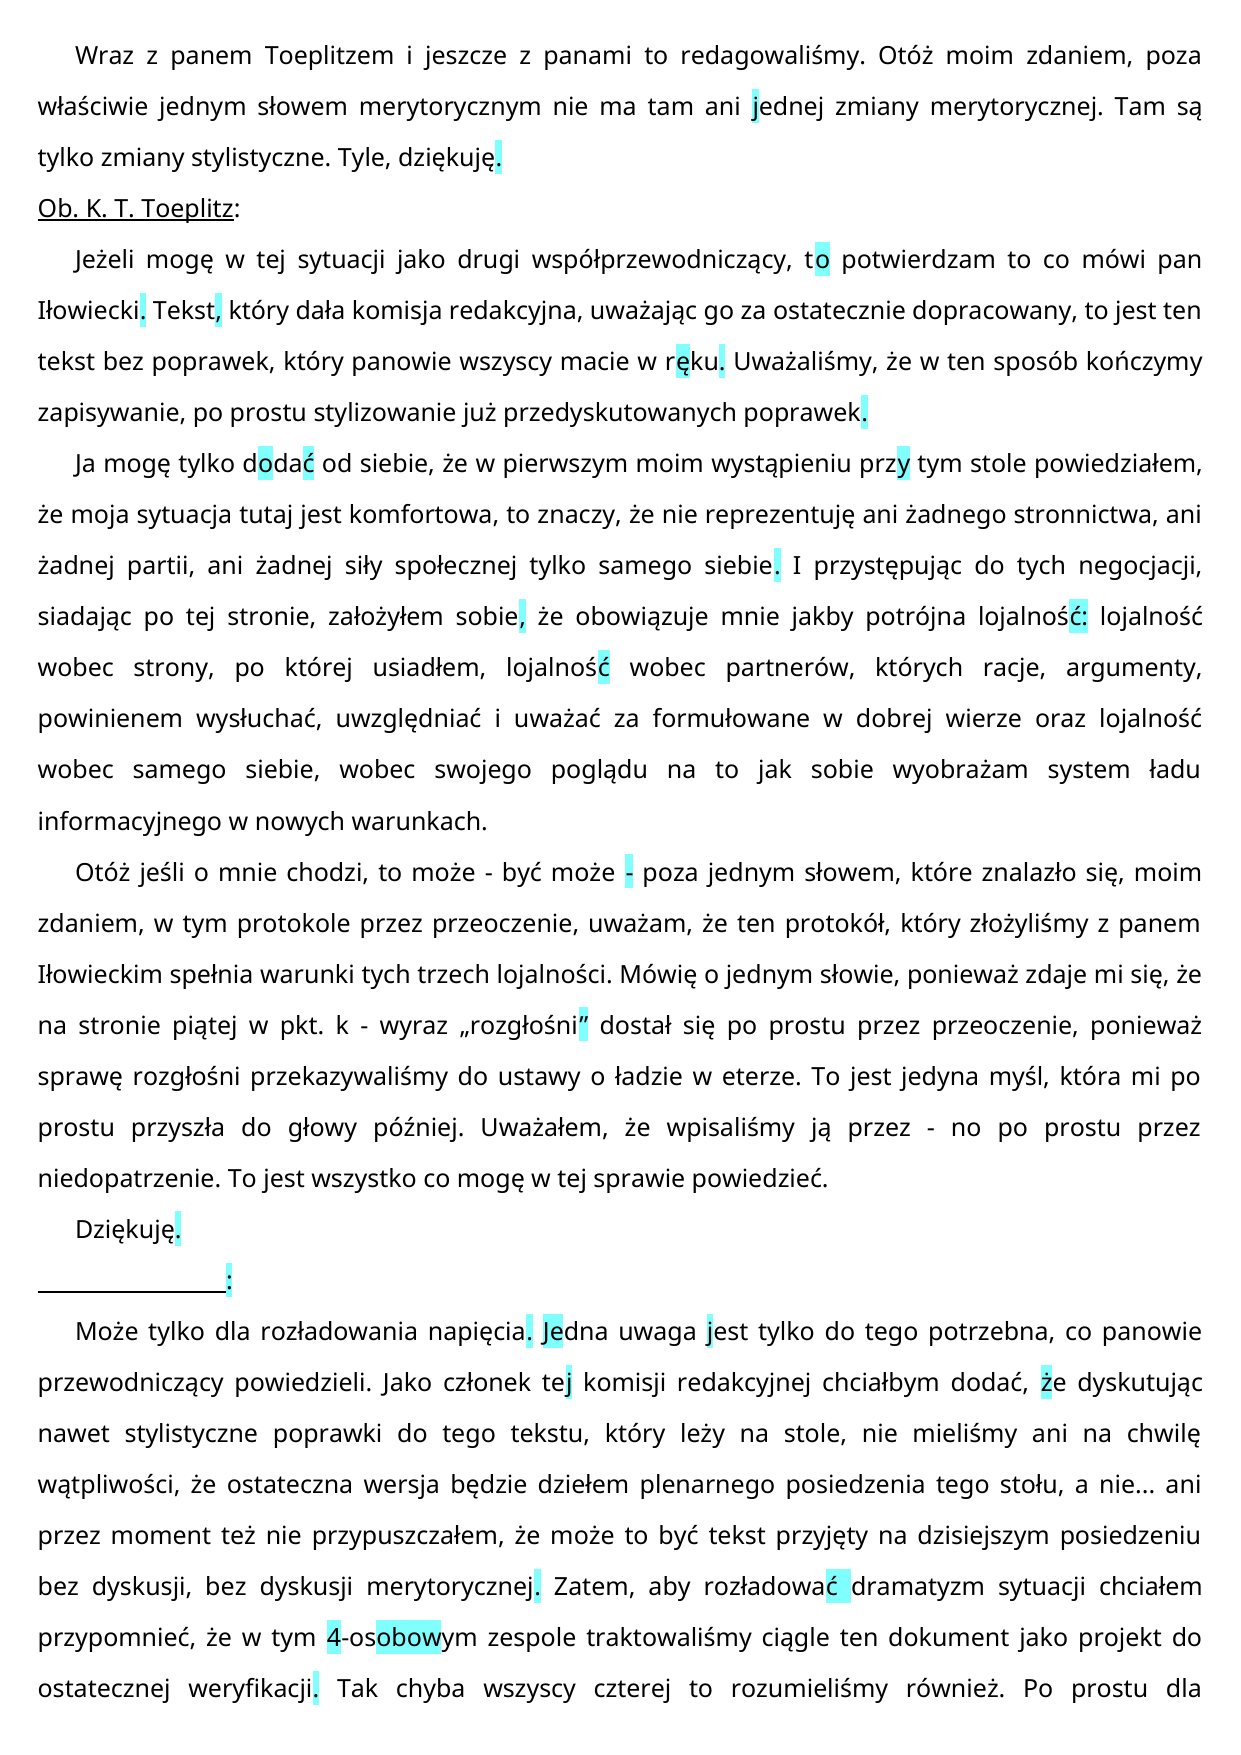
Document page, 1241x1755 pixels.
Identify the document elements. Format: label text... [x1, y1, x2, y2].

text Dziękuję. [37, 1211, 1203, 1246]
text Jeżeli mogę w tej sytuacji jako drugi współprzewodniczący, to potwierdzam to co mówi pan Iłowiecki. Tekst, który dała komisja redakcyjna, uważając go za ostatecznie dopracowany, to jest ten tekst bez poprawek, który panowie wszyscy macie w ręku. Uważaliśmy, że w ten sposób kończymy zapisywanie, po prostu stylizowanie już przedyskutowanych poprawek. [37, 242, 1203, 429]
text Ob. K. T. Toeplitz: [37, 191, 1203, 225]
text : [37, 1262, 1203, 1297]
text Wraz z panem Toeplitzem i jeszcze z panami to redagowaliśmy. Otóż moim zdaniem, poza właściwie jednym słowem merytorycznym nie ma tam ani jednej zmiany merytorycznej. Tam są tylko zmiany stylistyczne. Tyle, dziękuję. [37, 37, 1203, 174]
text Otóż jeśli o mnie chodzi, to może - być może - poza jednym słowem, które znalazło się, moim zdaniem, w tym protokole przez przeoczenie, uważam, że ten protokół, który złożyliśmy z panem Iłowieckim spełnia warunki tych trzech lojalności. Mówię o jednym słowie, ponieważ zdaje mi się, że na stronie piątej w pkt. k - wyraz „rozgłośni” dostał się po prostu przez przeoczenie, ponieważ sprawę rozgłośni przekazywaliśmy do ustawy o ładzie w eterze. To jest jedyna myśl, która mi po prostu przyszła do głowy później. Uważałem, że wpisaliśmy ją przez - no po prostu przez niedopatrzenie. To jest wszystko co mogę w tej sprawie powiedzieć. [37, 854, 1203, 1194]
text Ja mogę tylko dodać od siebie, że w pierwszym moim wystąpieniu przy tym stole powiedziałem, że moja sytuacja tutaj jest komfortowa, to znaczy, że nie reprezentuję ani żadnego stronnictwa, ani żadnej partii, ani żadnej siły społecznej tylko samego siebie. I przystępując do tych negocjacji, siadając po tej stronie, założyłem sobie, że obowiązuje mnie jakby potrójna lojalność: lojalność wobec strony, po której usiadłem, lojalność wobec partnerów, których racje, argumenty, powinienem wysłuchać, uwzględniać i uważać za formułowane w dobrej wierze oraz lojalność wobec samego siebie, wobec swojego poglądu na to jak sobie wyobrażam system ładu informacyjnego w nowych warunkach. [37, 446, 1203, 837]
text Może tylko dla rozładowania napięcia. Jedna uwaga jest tylko do tego potrzebna, co panowie przewodniczący powiedzieli. Jako członek tej komisji redakcyjnej chciałbym dodać, że dyskutując nawet stylistyczne poprawki do tego tekstu, który leży na stole, nie mieliśmy ani na chwilę wątpliwości, że ostateczna wersja będzie dziełem plenarnego posiedzenia tego stołu, a nie... ani przez moment też nie przypuszczałem, że może to być tekst przyjęty na dzisiejszym posiedzeniu bez dyskusji, bez dyskusji merytorycznej. Zatem, aby rozładować dramatyzm sytuacji chciałem przypomnieć, że w tym 4-osobowym zespole traktowaliśmy ciągle ten dokument jako projekt do ostatecznej weryfikacji. Tak chyba wszyscy czterej to rozumieliśmy również. Po prostu dla [37, 1313, 1203, 1705]
